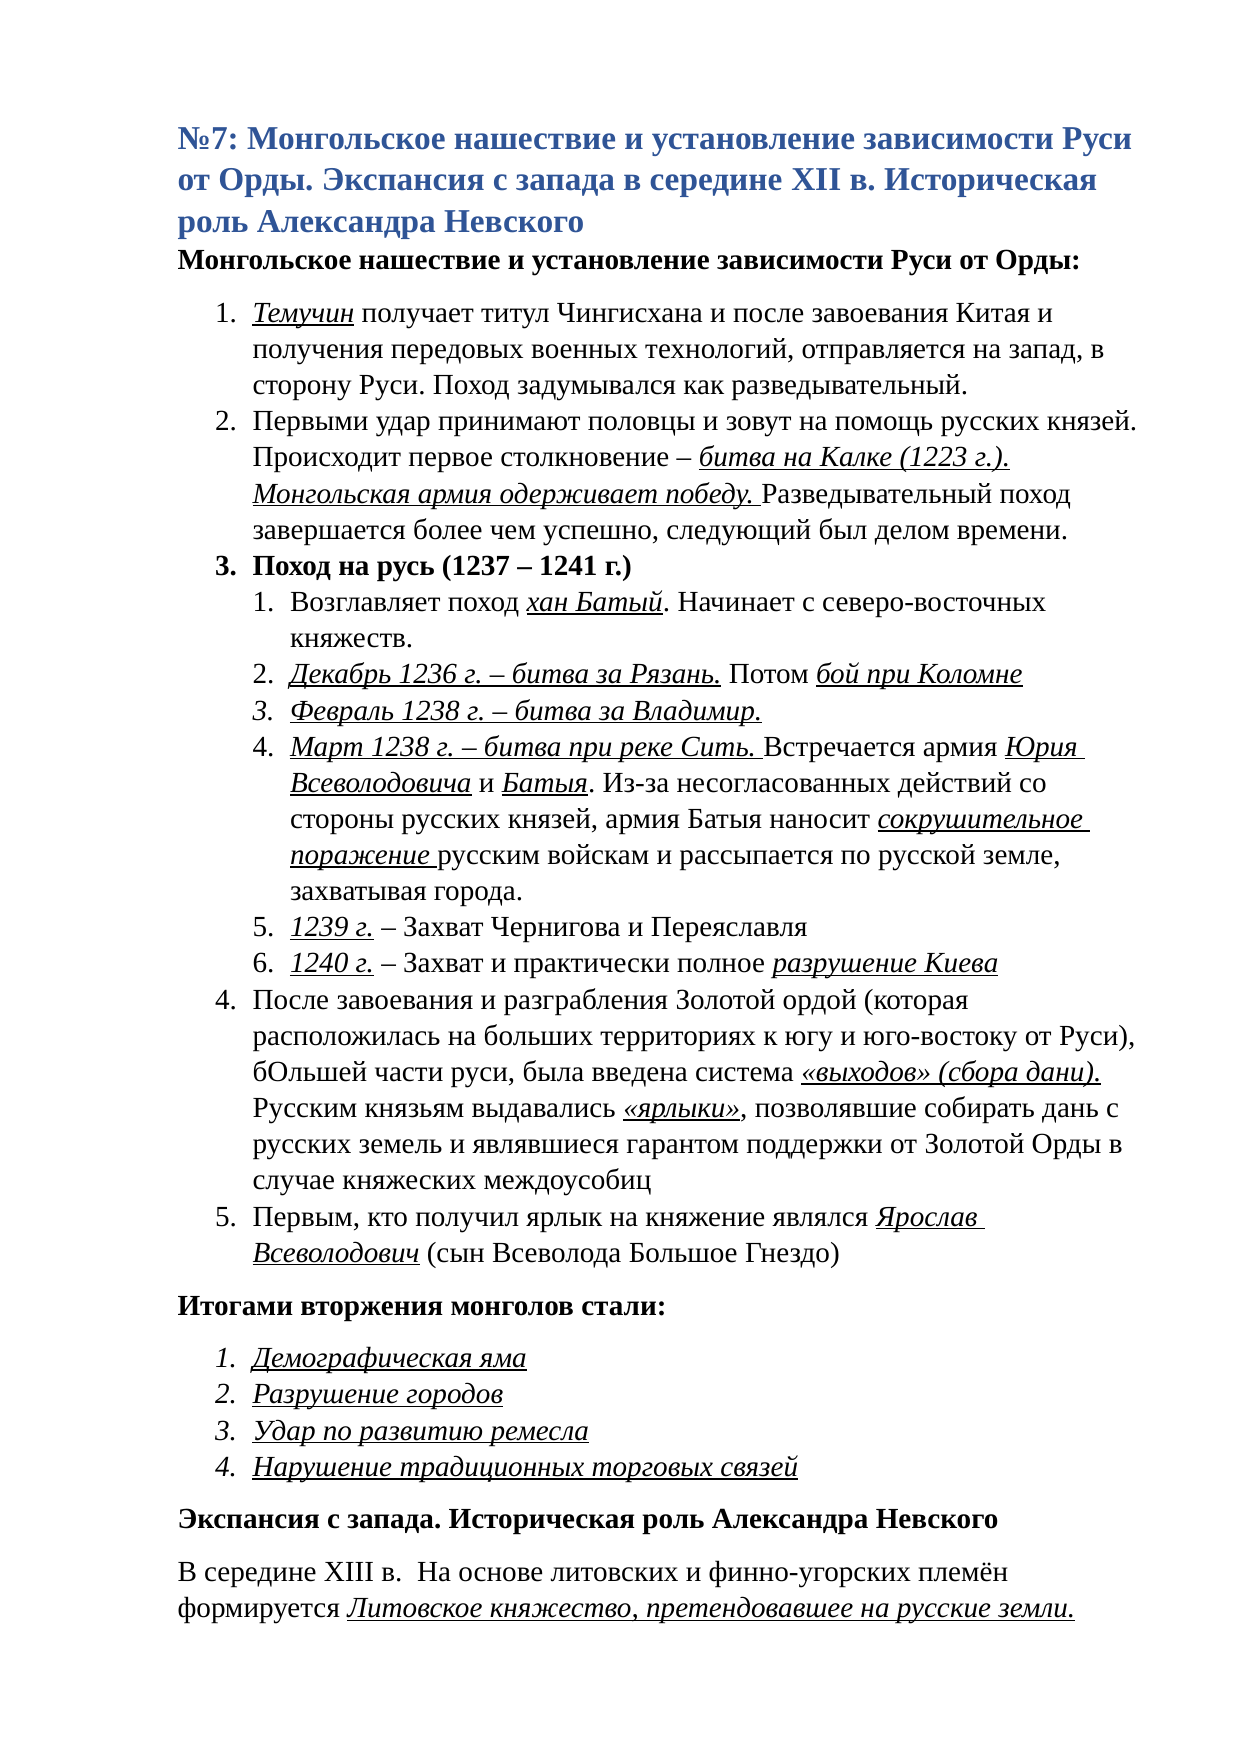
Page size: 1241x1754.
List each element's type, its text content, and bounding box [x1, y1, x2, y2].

list Возглавляет поход хан Батый. Начинает с северо-восточных княжеств. [252, 584, 1152, 654]
list Нарушение традиционных торговых связей [215, 1449, 1152, 1482]
text Экспансия с запада. Историческая роль Александра Невского [177, 1502, 1152, 1535]
list Темучин получает титул Чингисхана и после завоевания Китая и получения передовых военных технологий, отправляется на запад, в сторону Руси. Поход задумывался как разведывательный. [215, 295, 1152, 401]
list Разрушение городов [215, 1377, 1152, 1410]
list Поход на русь (1237 – 1241 г.) [215, 548, 1152, 582]
list Демографическая яма [215, 1340, 1152, 1374]
list Февраль 1238 г. – битва за Владимир. [252, 693, 1152, 726]
list Первым, кто получил ярлык на княжение являлся Ярослав Всеволодович (сын Всеволода Большое Гнездо) [215, 1199, 1152, 1268]
subtitle №7: Монгольское нашествие и установление зависимости Руси от Орды. Экспансия с запада в середине XII в. Историческая роль Александра Невского [177, 118, 1152, 239]
list Март 1238 г. – битва при реке Сить. Встречается армия Юрия Всеволодовича и Батыя. Из-за несогласованных действий со стороны русских князей, армия Батыя наносит сокрушительное поражение русским войскам и рассыпается по русской земле, захватывая города. [252, 729, 1152, 907]
list 1240 г. – Захват и практически полное разрушение Киева [252, 946, 1152, 979]
list 1239 г. – Захват Чернигова и Переяславля [252, 909, 1152, 943]
list Декабрь 1236 г. – битва за Рязань. Потом бой при Коломне [252, 656, 1152, 690]
text В середине XIII в. На основе литовских и финно-угорских племён формируется Литовское княжество, претендовавшее на русские земли. [177, 1554, 1152, 1624]
list Удар по развитию ремесла [215, 1413, 1152, 1446]
text Монгольское нашествие и установление зависимости Руси от Орды: [177, 242, 1152, 276]
list Первыми удар принимают половцы и зовут на помощь русских князей. Происходит первое столкновение – битва на Калке (1223 г.). Монгольская армия одерживает победу. Разведывательный поход завершается более чем успешно, следующий был делом времени. [215, 403, 1152, 545]
list После завоевания и разграбления Золотой ордой (которая расположилась на больших территориях к югу и юго-востоку от Руси), бОльшей части руси, была введена система «выходов» (сбора дани). Русским князьям выдавались «ярлыки», позволявшие собирать дань с русских земель и являвшиеся гарантом поддержки от Золотой Орды в случае княжеских междоусобиц [215, 982, 1152, 1196]
text Итогами вторжения монголов стали: [177, 1288, 1152, 1321]
